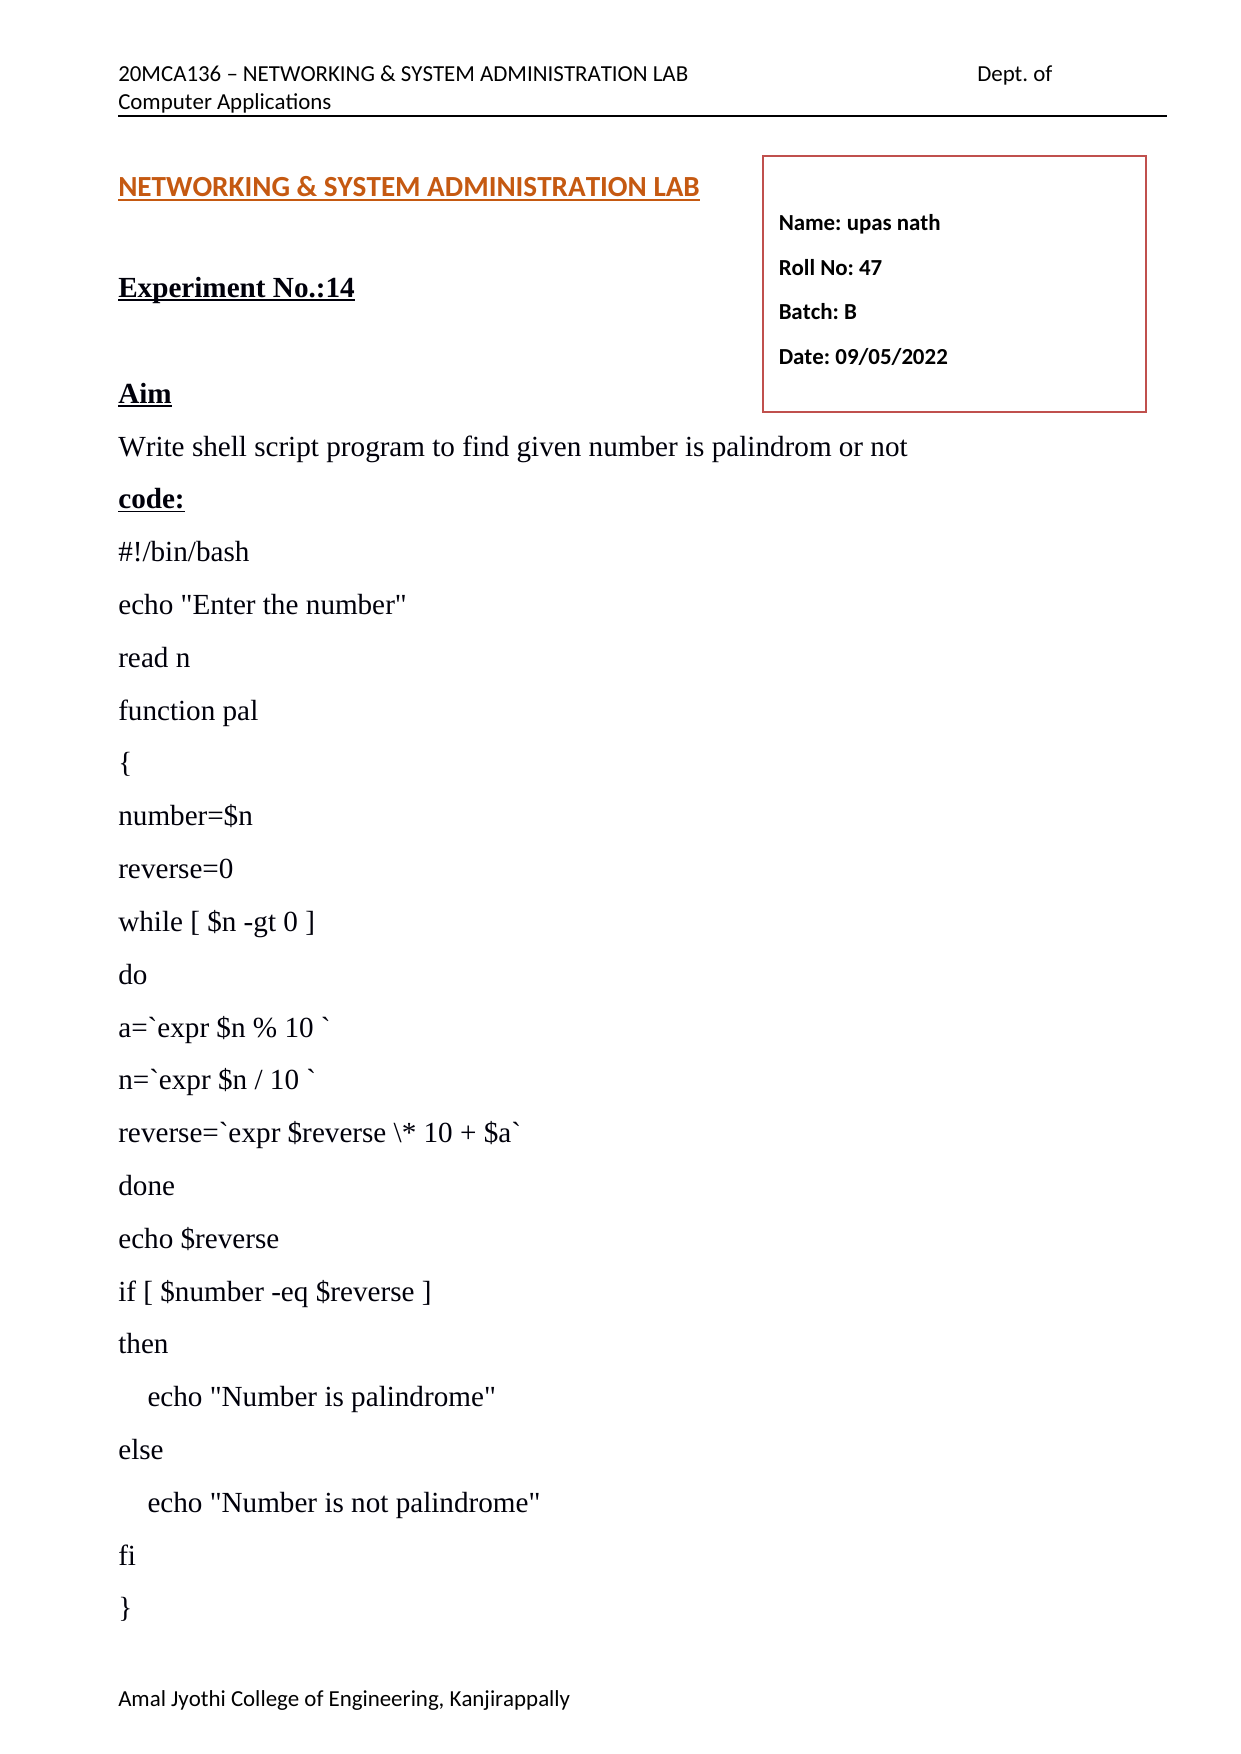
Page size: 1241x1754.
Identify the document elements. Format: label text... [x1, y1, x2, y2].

text { [118, 746, 1167, 779]
text do [118, 957, 1167, 990]
text Aim [118, 376, 762, 409]
text Batch: B [778, 297, 1131, 325]
text n=`expr $n / 10 ` [118, 1062, 1167, 1096]
text Write shell script program to find given number is palindrom or not [118, 429, 1167, 462]
text code: [118, 482, 1167, 515]
text [1147, 270, 1167, 304]
text fi [118, 1538, 1167, 1571]
text #!/bin/bash [118, 534, 1167, 568]
text Roll No: 47 [778, 253, 1131, 281]
text echo $reverse [118, 1221, 1167, 1254]
text function pal [118, 693, 1167, 726]
text Date: 09/05/2022 [778, 342, 1131, 370]
text reverse=0 [118, 851, 1167, 885]
text } [118, 1591, 1167, 1624]
text echo "Enter the number" [118, 587, 1167, 621]
text then [118, 1327, 1167, 1360]
text done [118, 1168, 1167, 1202]
text number=$n [118, 798, 1167, 832]
text NETWORKING & SYSTEM ADMINISTRATION LAB [118, 168, 762, 204]
text reverse=`expr $reverse \* 10 + $a` [118, 1115, 1167, 1149]
text a=`expr $n % 10 ` [118, 1010, 1167, 1043]
text else [118, 1432, 1167, 1466]
text while [ $n -gt 0 ] [118, 904, 1167, 938]
text Experiment No.:14 [118, 270, 762, 304]
text Name: upas nath [778, 208, 1131, 236]
text echo "Number is not palindrome" [118, 1485, 1167, 1518]
text echo "Number is palindrome" [118, 1379, 1167, 1413]
text read n [118, 640, 1167, 673]
text if [ $number -eq $reverse ] [118, 1274, 1167, 1307]
text [1147, 376, 1167, 409]
